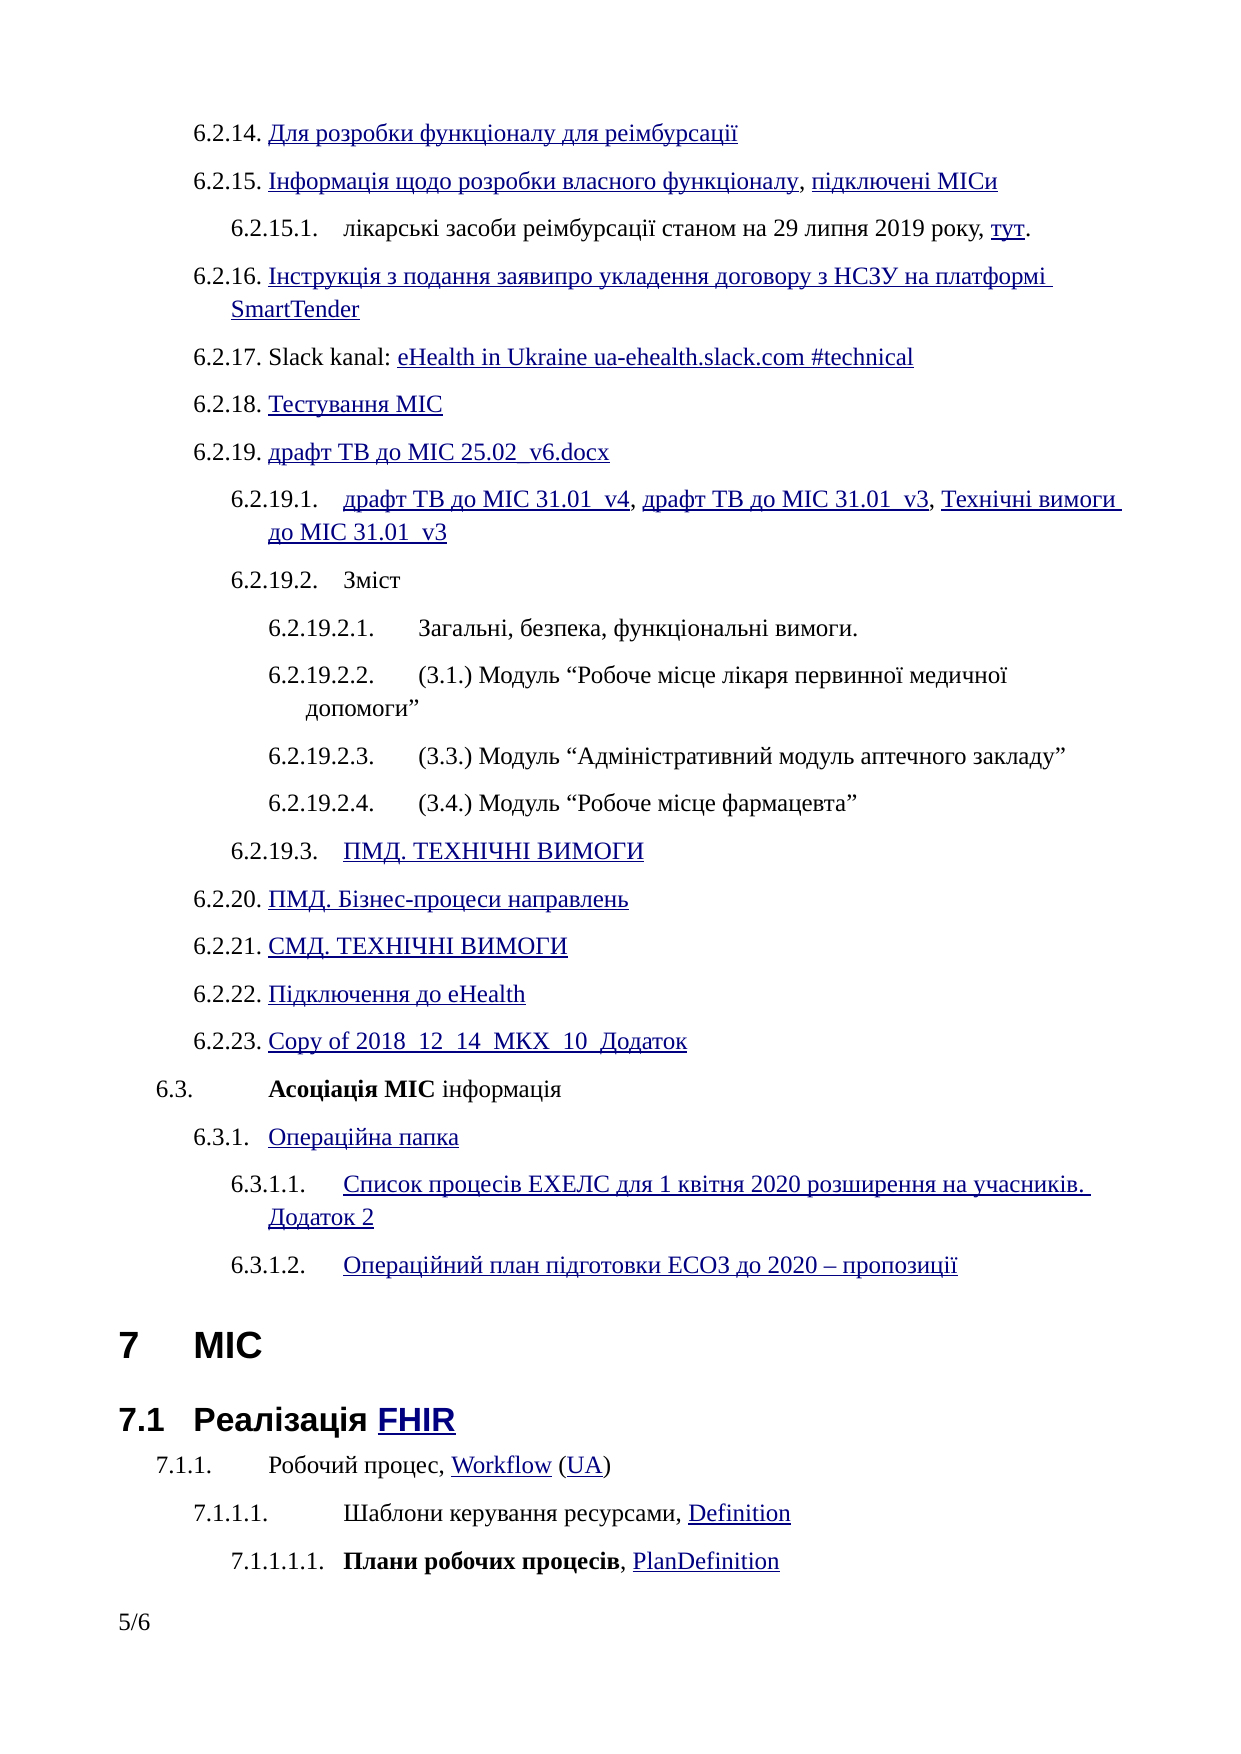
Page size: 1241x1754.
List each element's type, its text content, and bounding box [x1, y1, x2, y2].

list Інформація щодо розробки власного функціоналу, підключені МІСи [193, 166, 1122, 194]
list СМД. ТЕХНІЧНІ ВИМОГИ [193, 931, 1122, 960]
list Загальні, безпека, функціональні вимоги. [268, 613, 1122, 641]
list Інструкція з подання заявипро укладення договору з НСЗУ на платформі SmartTender [193, 261, 1122, 323]
list Slack kanal: eHealth in Ukraine ua-ehealth.slack.com #technical [193, 342, 1122, 370]
list (3.1.) Модуль “Робоче місце лікаря первинної медичної допомоги” [268, 660, 1122, 722]
list ПМД. Бізнес-процеси направлень [193, 884, 1122, 912]
list Шаблони керування ресурсами, Definition [193, 1498, 1122, 1527]
subtitle МІС [118, 1322, 1122, 1366]
list Для розробки функціоналу для реімбурсації [193, 118, 1122, 147]
list Операційний план підготовки ЕСОЗ до 2020 – пропозиції [231, 1250, 1122, 1279]
list Асоціація МІС інформація [156, 1074, 1122, 1103]
list Операційна папка [193, 1122, 1122, 1150]
subtitle Реалізація FHIR [118, 1399, 1122, 1438]
list лікарські засоби реімбурсації станом на 29 липня 2019 року, тут. [231, 213, 1122, 242]
list ПМД. ТЕХНІЧНІ ВИМОГИ [231, 836, 1122, 865]
list Список процесів ЕХЕЛС для 1 квітня 2020 розширення на учасників. Додаток 2 [231, 1169, 1122, 1231]
list драфт ТВ до МІС 31.01_v4, драфт ТВ до МІС 31.01_v3, Технічні вимоги до МІС 31.01_v3 [231, 484, 1122, 546]
list Плани робочих процесів, PlanDefinition [231, 1546, 1122, 1574]
list Робочий процес, Workflow (UA) [156, 1451, 1122, 1479]
list (3.3.) Модуль “Адміністративний модуль аптечного закладу” [268, 741, 1122, 769]
list Підключення до eHealth [193, 979, 1122, 1008]
list Зміст [231, 565, 1122, 594]
list Copy of 2018_12_14_МКХ_10_Додаток [193, 1026, 1122, 1055]
list драфт ТВ до МІС 25.02_v6.docx [193, 437, 1122, 466]
list Тестування МІС [193, 389, 1122, 418]
list (3.4.) Модуль “Робоче місце фармацевта” [268, 788, 1122, 817]
